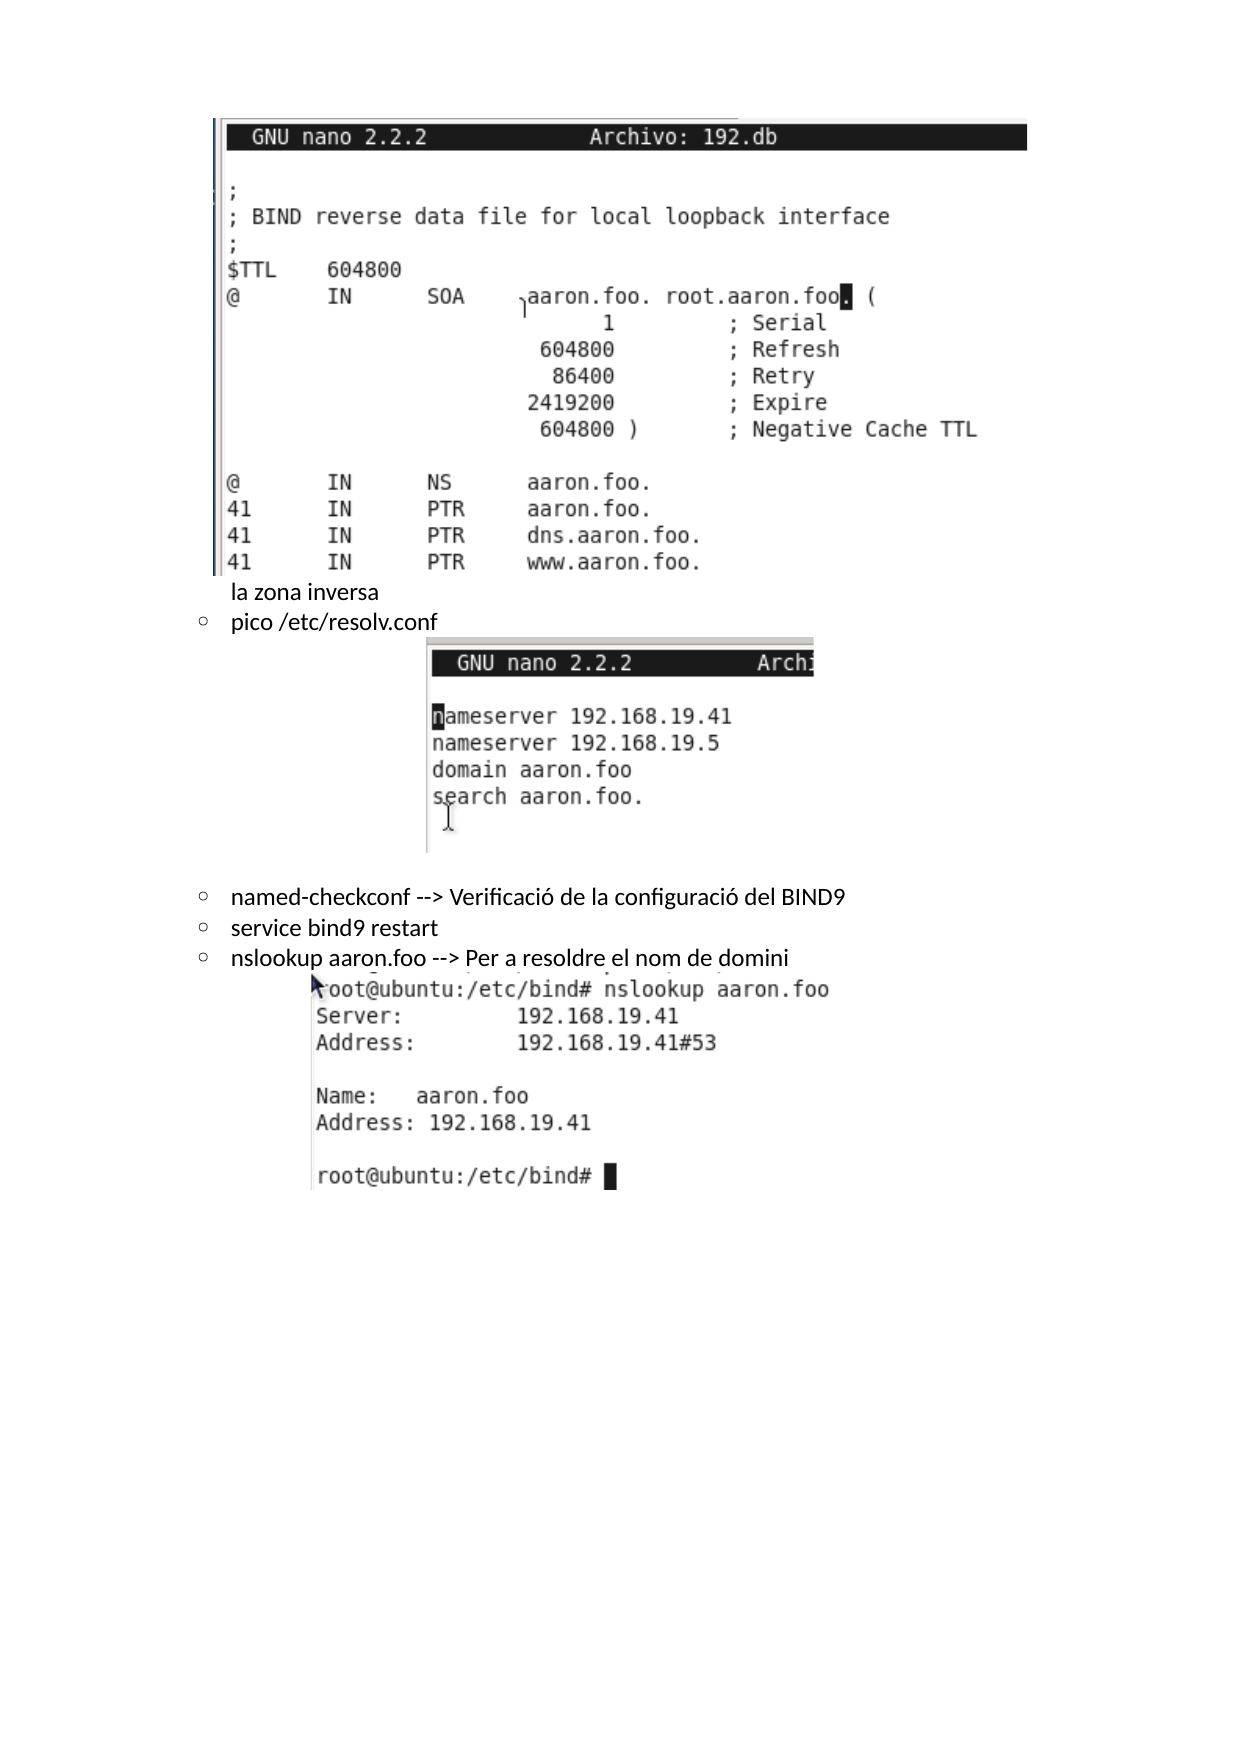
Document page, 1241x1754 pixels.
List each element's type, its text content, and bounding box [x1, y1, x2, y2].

list la zona inversa [193, 118, 1122, 606]
list pico /etc/resolv.conf [193, 606, 1122, 637]
picture [426, 637, 814, 853]
list nslookup aaron.foo --> Per a resoldre el nom de domini [193, 942, 1122, 973]
picture [310, 972, 930, 1190]
list service bind9 restart [193, 912, 1122, 942]
picture [213, 118, 1028, 576]
list named-checkconf --> Verificació de la configuració del BIND9 [193, 881, 1122, 912]
